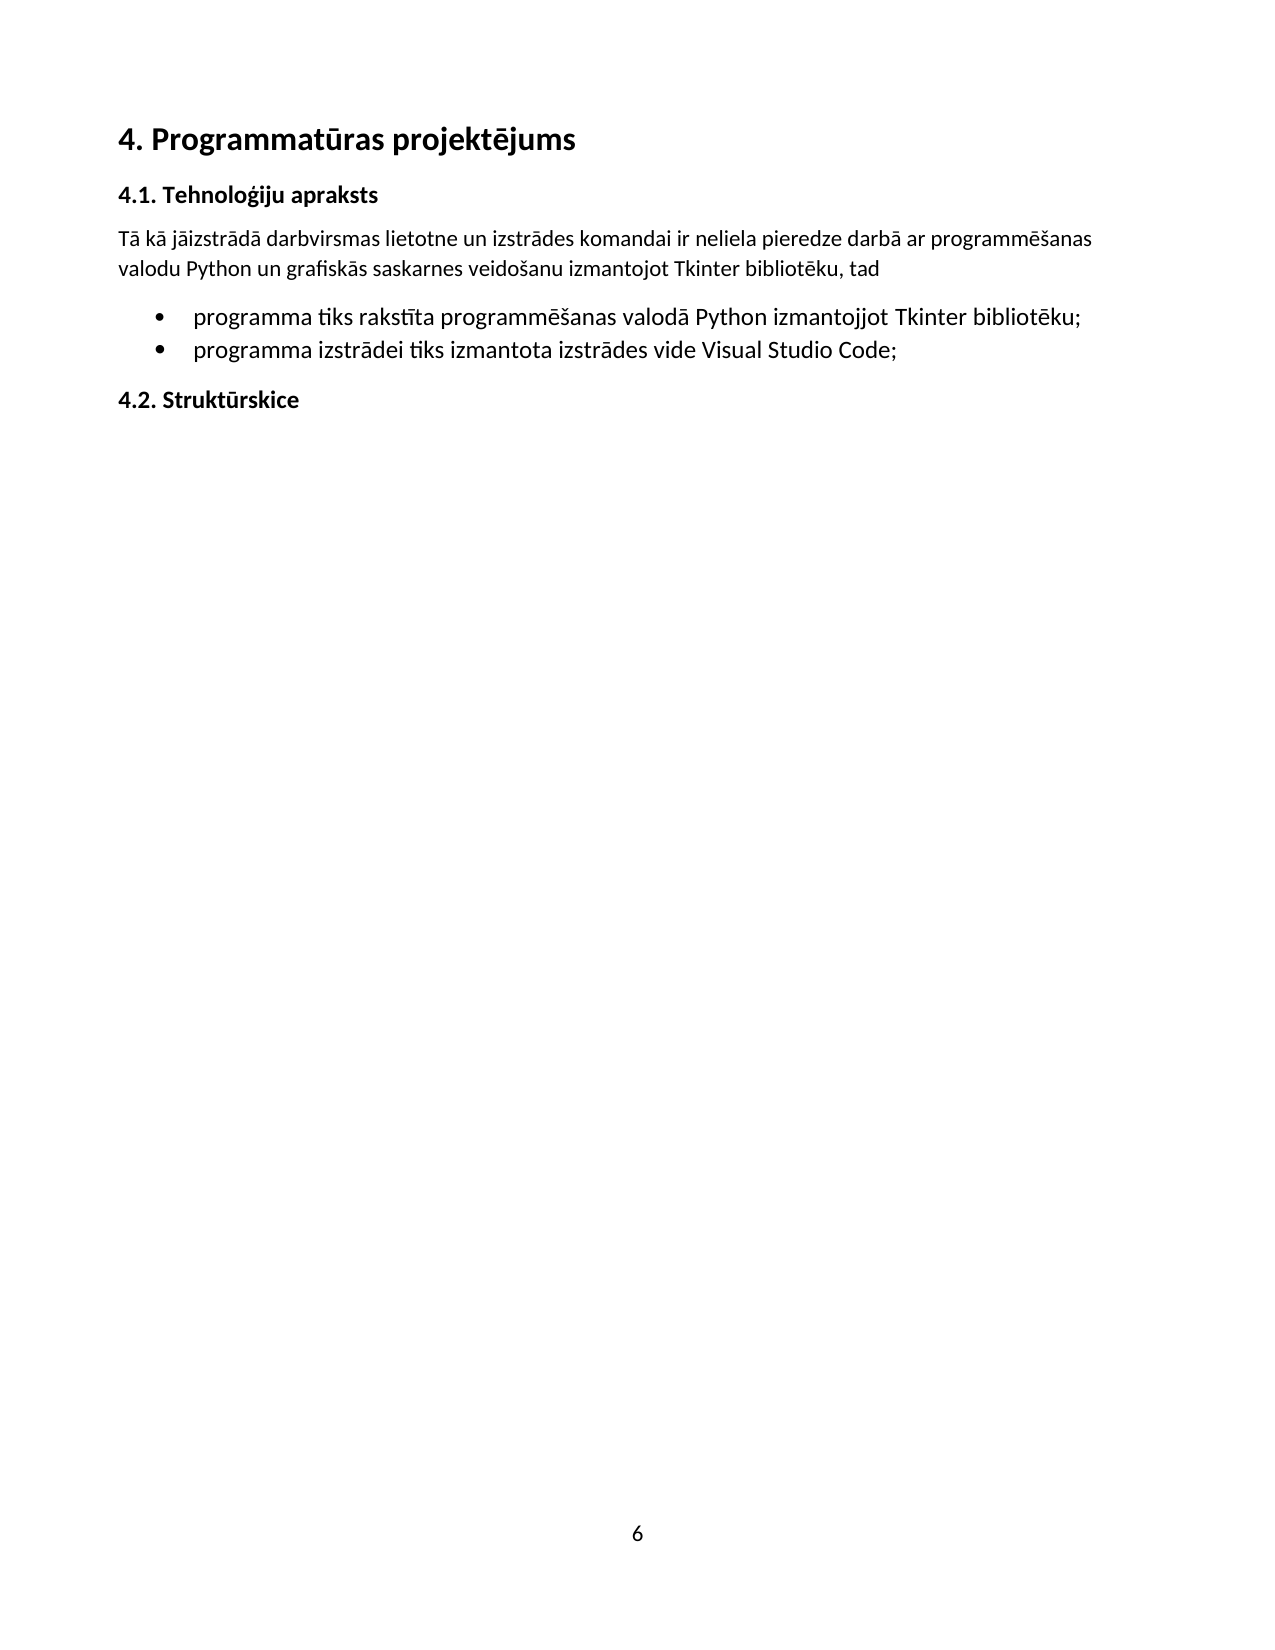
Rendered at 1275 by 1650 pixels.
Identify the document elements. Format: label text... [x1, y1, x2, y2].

subtitle 4. Programmatūras projektējums [118, 118, 1157, 159]
text Tā kā jāizstrādā darbvirsmas lietotne un izstrādes komandai ir neliela pieredze darbā ar programmēšanas valodu Python un grafiskās saskarnes veidošanu izmantojot Tkinter bibliotēku, tad [118, 224, 1157, 282]
list programma izstrādei tiks izmantota izstrādes vide Visual Studio Code; [156, 334, 1157, 365]
subtitle 4.2. Struktūrskice [118, 384, 1157, 414]
subtitle 4.1. Tehnoloģiju apraksts [118, 179, 1157, 209]
list programma tiks rakstīta programmēšanas valodā Python izmantojjot Tkinter bibliotēku; [156, 301, 1157, 332]
